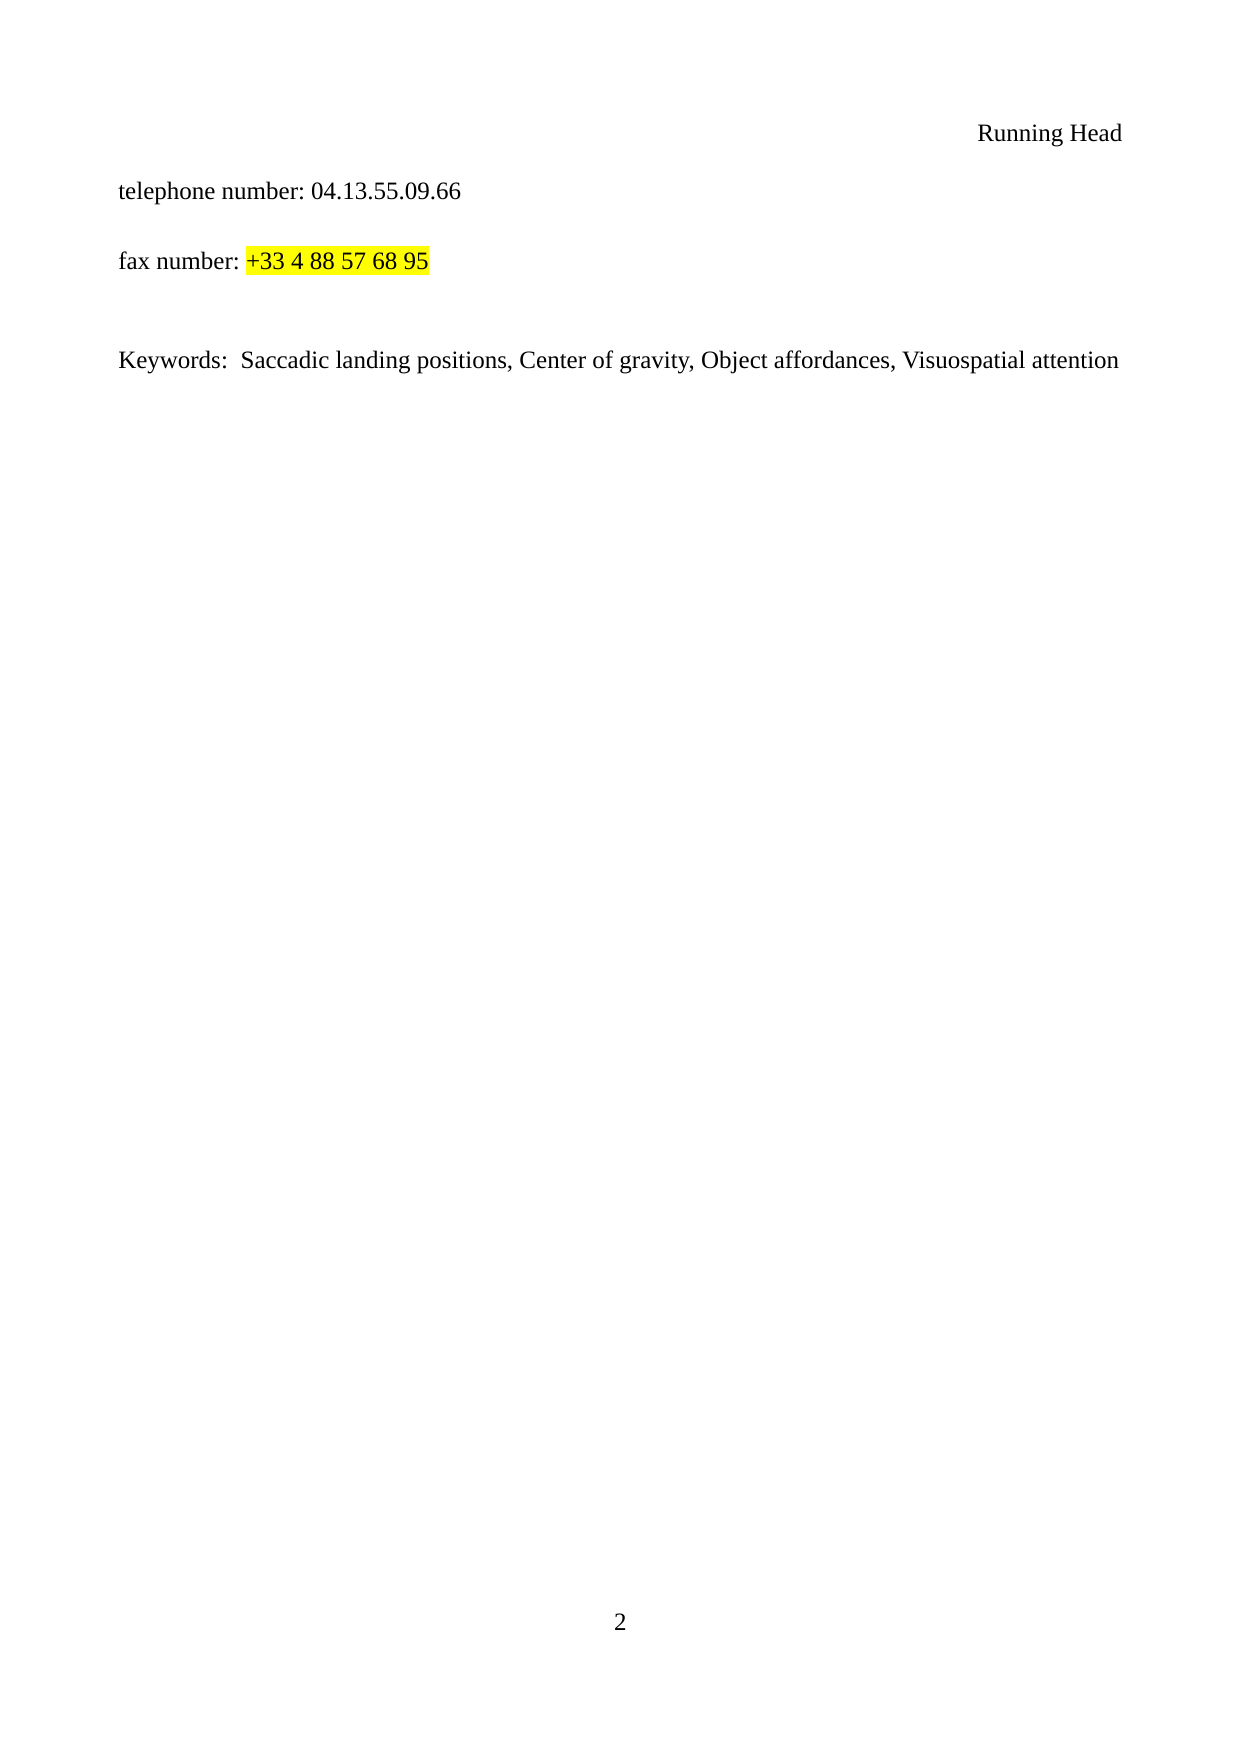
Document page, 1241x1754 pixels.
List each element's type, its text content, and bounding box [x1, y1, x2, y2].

text Keywords: Saccadic landing positions, Center of gravity, Object affordances, Visuospatial attention [118, 345, 1122, 374]
text fax number: +33 4 88 57 68 95 [118, 246, 1122, 275]
text telephone number: 04.13.55.09.66 [118, 176, 1122, 205]
